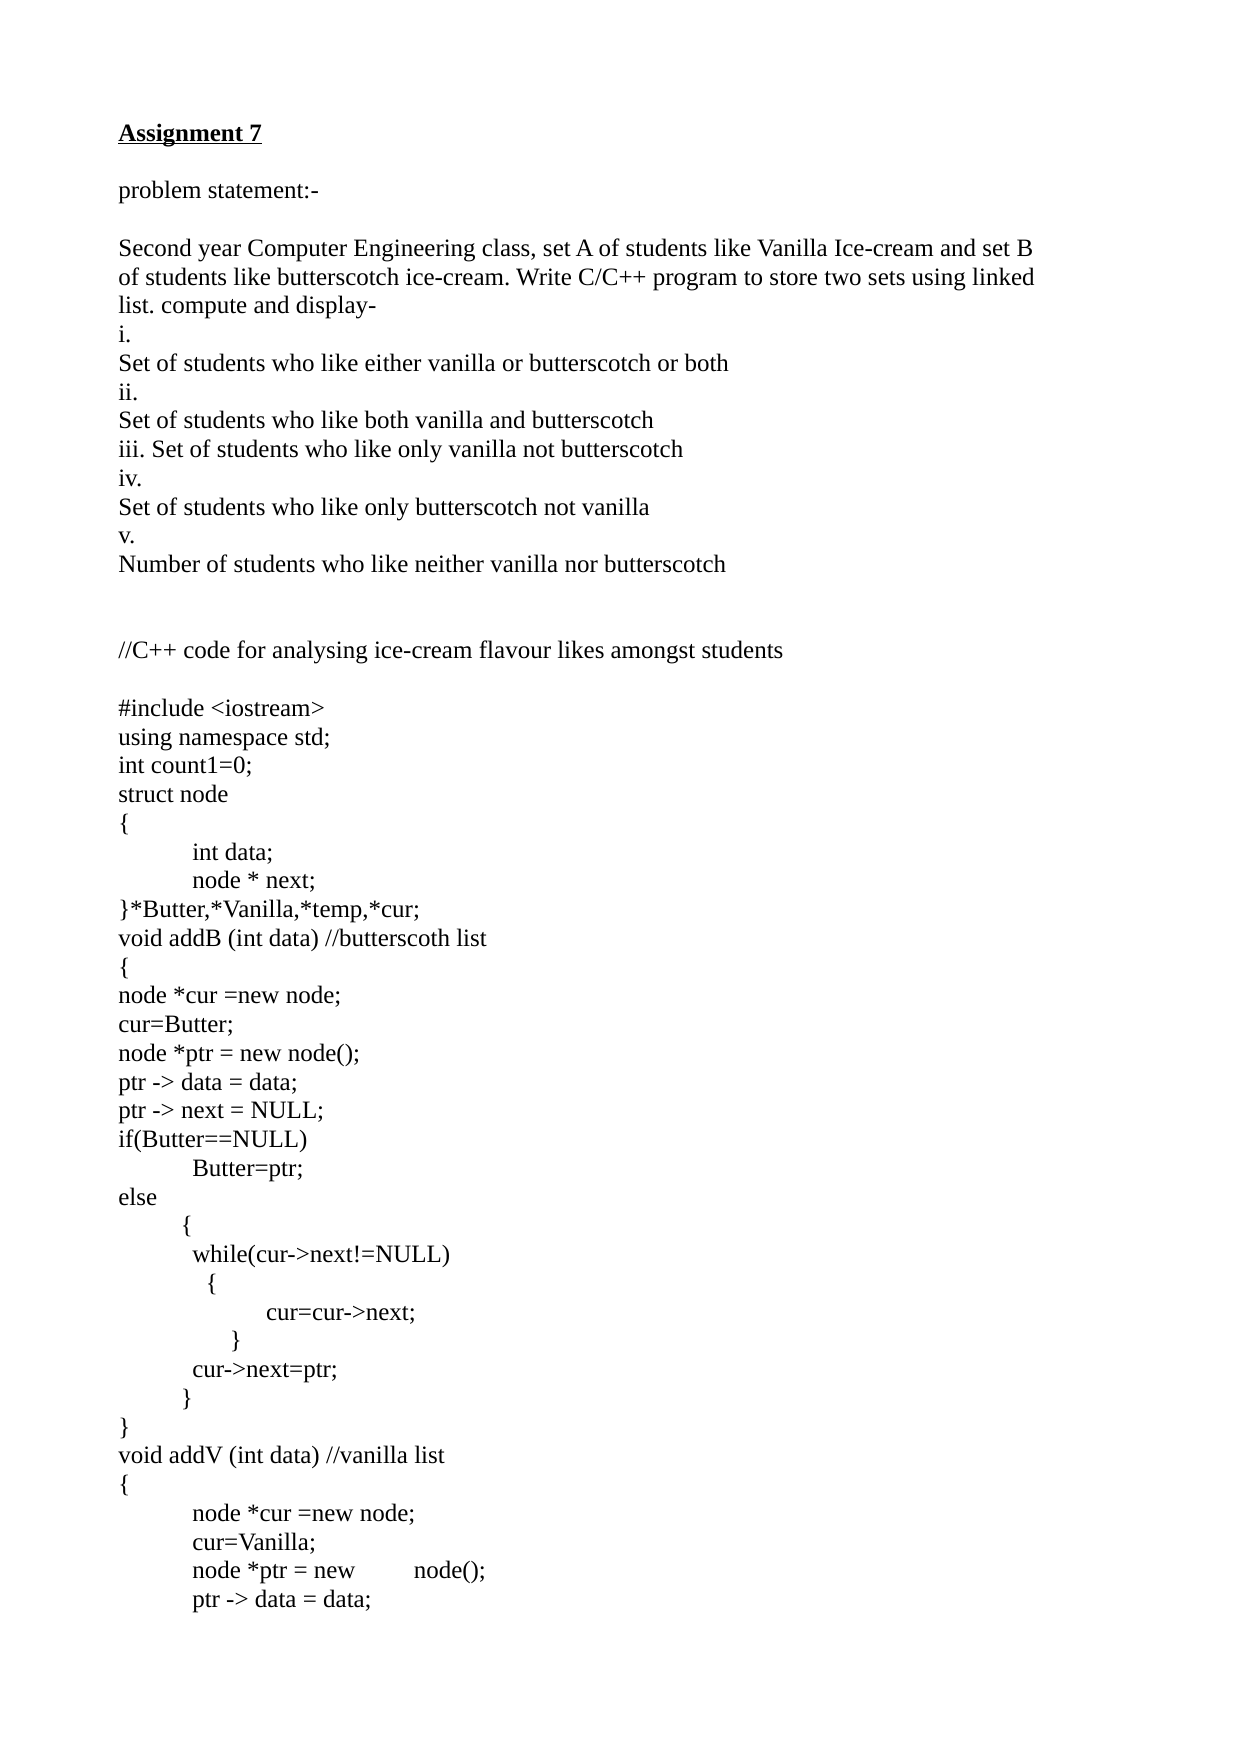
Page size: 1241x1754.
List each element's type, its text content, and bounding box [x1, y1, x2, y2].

text ptr -> data = data; [118, 1067, 1122, 1096]
text v. [118, 521, 1122, 549]
text { [118, 1268, 1122, 1297]
text Number of students who like neither vanilla nor butterscotch [118, 549, 1122, 578]
text int data; [118, 837, 1122, 866]
text } [118, 1412, 1122, 1441]
text } [118, 1326, 1122, 1354]
text struct node [118, 779, 1122, 808]
text cur->next=ptr; [118, 1354, 1122, 1383]
text { [118, 808, 1122, 837]
text void addV (int data) //vanilla list [118, 1441, 1122, 1469]
text { [118, 1211, 1122, 1239]
text Set of students who like both vanilla and butterscotch [118, 406, 1122, 434]
text ptr -> next = NULL; [118, 1096, 1122, 1124]
text void addB (int data) //butterscoth list [118, 923, 1122, 952]
text problem statement:- [118, 176, 1122, 204]
text node * next; [118, 866, 1122, 894]
text cur=Butter; [118, 1009, 1122, 1038]
text list. compute and display- [118, 291, 1122, 319]
text iv. [118, 463, 1122, 492]
text Set of students who like only butterscotch not vanilla [118, 492, 1122, 521]
text cur=cur->next; [118, 1297, 1122, 1326]
text ptr -> data = data; [118, 1584, 1122, 1613]
text node *ptr = new node(); [118, 1556, 1122, 1584]
text of students like butterscotch ice-cream. Write C/C++ program to store two sets using linked [118, 262, 1122, 291]
text while(cur->next!=NULL) [118, 1239, 1122, 1268]
text #include <iostream> [118, 693, 1122, 722]
text if(Butter==NULL) [118, 1124, 1122, 1153]
text { [118, 952, 1122, 981]
text iii. Set of students who like only vanilla not butterscotch [118, 434, 1122, 463]
text { [118, 1469, 1122, 1498]
text Butter=ptr; [118, 1153, 1122, 1182]
text node *cur =new node; [118, 1498, 1122, 1527]
text //C++ code for analysing ice-cream flavour likes amongst students [118, 636, 1122, 664]
text }*Butter,*Vanilla,*temp,*cur; [118, 894, 1122, 923]
text node *ptr = new node(); [118, 1038, 1122, 1067]
text using namespace std; [118, 722, 1122, 751]
text } [118, 1383, 1122, 1412]
text else [118, 1182, 1122, 1211]
text cur=Vanilla; [118, 1527, 1122, 1556]
text i. [118, 319, 1122, 348]
text Set of students who like either vanilla or butterscotch or both [118, 348, 1122, 377]
text ii. [118, 377, 1122, 406]
text Assignment 7 [118, 118, 1122, 147]
text Second year Computer Engineering class, set A of students like Vanilla Ice-cream and set B [118, 233, 1122, 262]
text node *cur =new node; [118, 981, 1122, 1009]
text int count1=0; [118, 751, 1122, 779]
